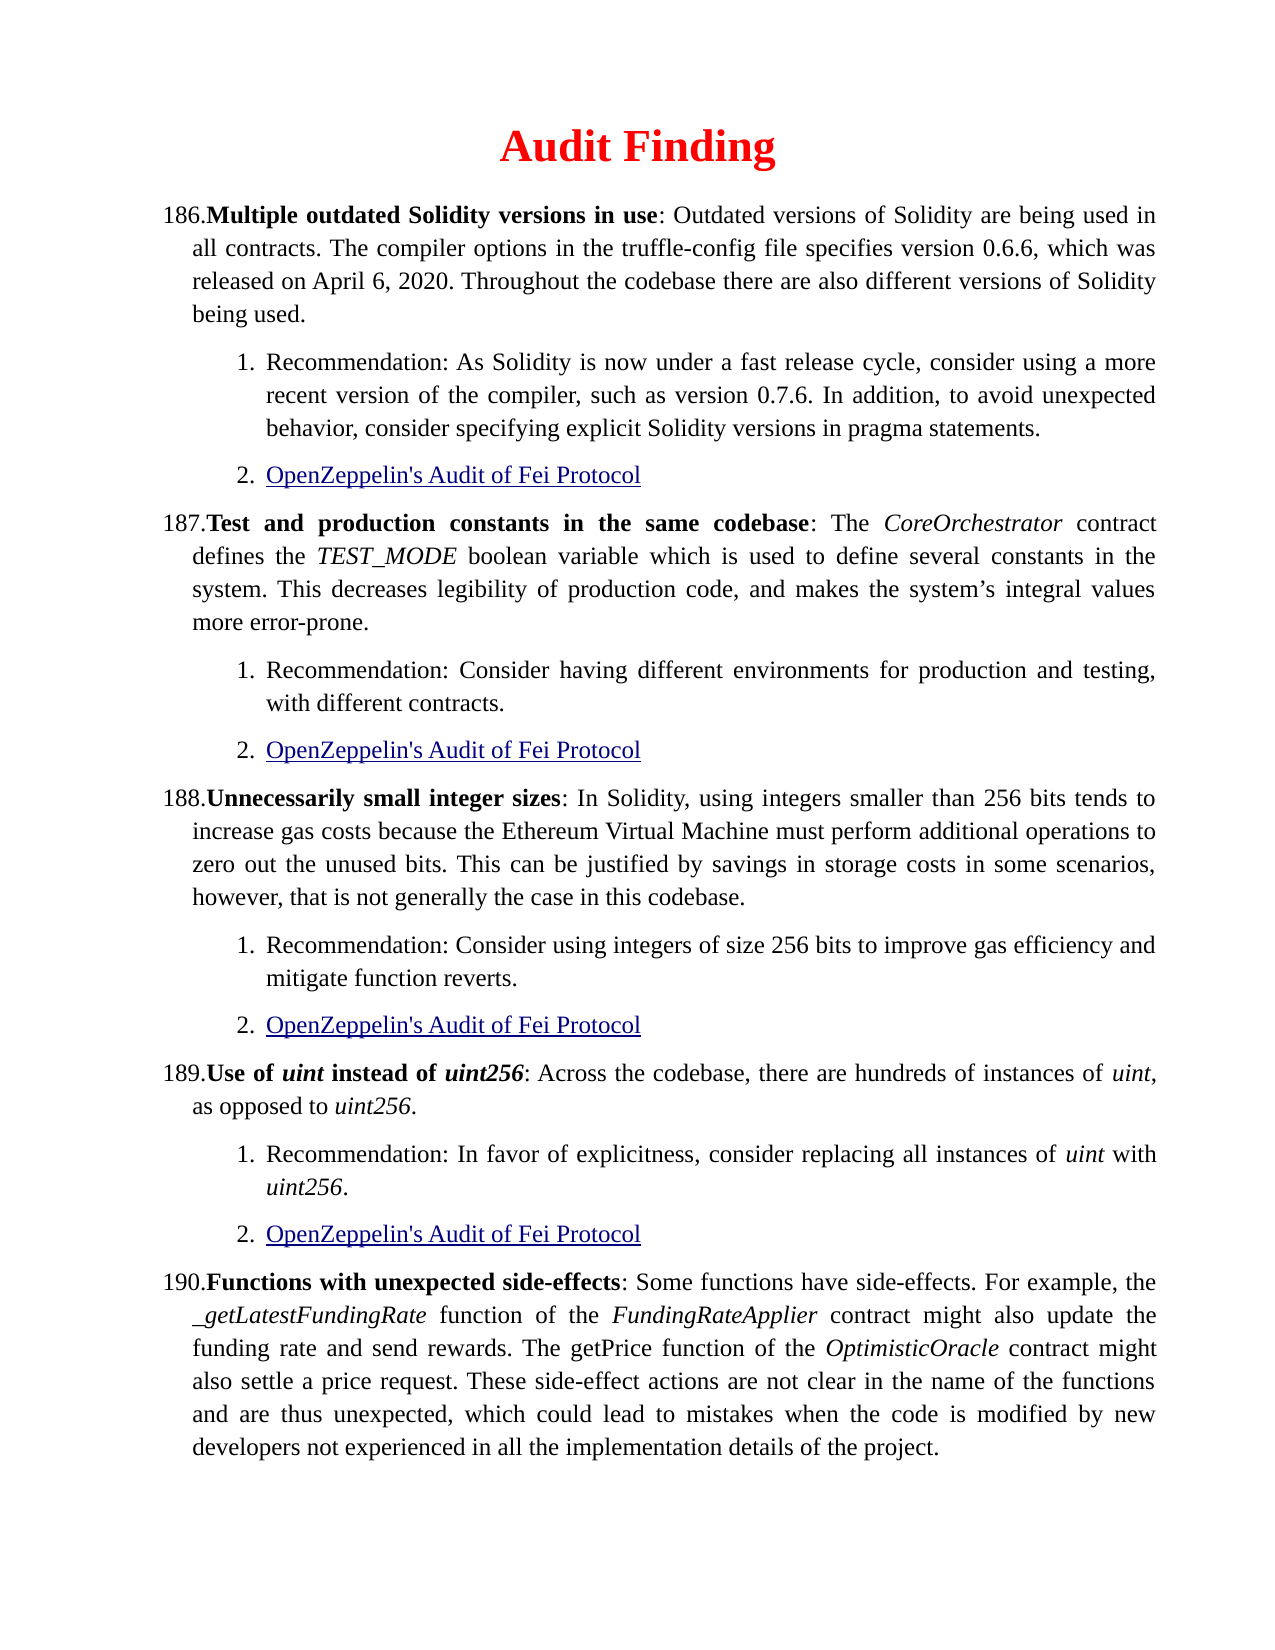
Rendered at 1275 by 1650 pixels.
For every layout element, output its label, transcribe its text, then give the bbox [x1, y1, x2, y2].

list Use of uint instead of uint256: Across the codebase, there are hundreds of instances of uint, as opposed to uint256. [162, 1058, 1157, 1120]
list Recommendation: As Solidity is now under a fast release cycle, consider using a more recent version of the compiler, such as version 0.7.6. In addition, to avoid unexpected behavior, consider specifying explicit Solidity versions in pragma statements. [236, 347, 1157, 442]
list Test and production constants in the same codebase: The CoreOrchestrator contract defines the TEST_MODE boolean variable which is used to define several constants in the system. This decreases legibility of production code, and makes the system’s integral values more error-prone. [162, 508, 1157, 636]
list Unnecessarily small integer sizes: In Solidity, using integers smaller than 256 bits tends to increase gas costs because the Ethereum Virtual Machine must perform additional operations to zero out the unused bits. This can be justified by savings in storage costs in some scenarios, however, that is not generally the case in this codebase. [162, 783, 1157, 911]
list OpenZeppelin's Audit of Fei Protocol [236, 1010, 1157, 1039]
list Recommendation: In favor of explicitness, consider replacing all instances of uint with uint256. [236, 1139, 1157, 1200]
list OpenZeppelin's Audit of Fei Protocol [236, 736, 1157, 764]
list OpenZeppelin's Audit of Fei Protocol [236, 1219, 1157, 1248]
list Recommendation: Consider using integers of size 256 bits to improve gas efficiency and mitigate function reverts. [236, 930, 1157, 992]
list Multiple outdated Solidity versions in use: Outdated versions of Solidity are being used in all contracts. The compiler options in the truffle-config file specifies version 0.6.6, which was released on April 6, 2020. Throughout the codebase there are also different versions of Solidity being used. [162, 200, 1157, 328]
list Recommendation: Consider having different environments for production and testing, with different contracts. [236, 655, 1157, 717]
list Functions with unexpected side-effects: Some functions have side-effects. For example, the _getLatestFundingRate function of the FundingRateApplier contract might also update the funding rate and send rewards. The getPrice function of the OptimisticOracle contract might also settle a price request. These side-effect actions are not clear in the name of the functions and are thus unexpected, which could lead to mistakes when the code is modified by new developers not experienced in all the implementation details of the project. [162, 1267, 1157, 1461]
list OpenZeppelin's Audit of Fei Protocol [236, 461, 1157, 489]
